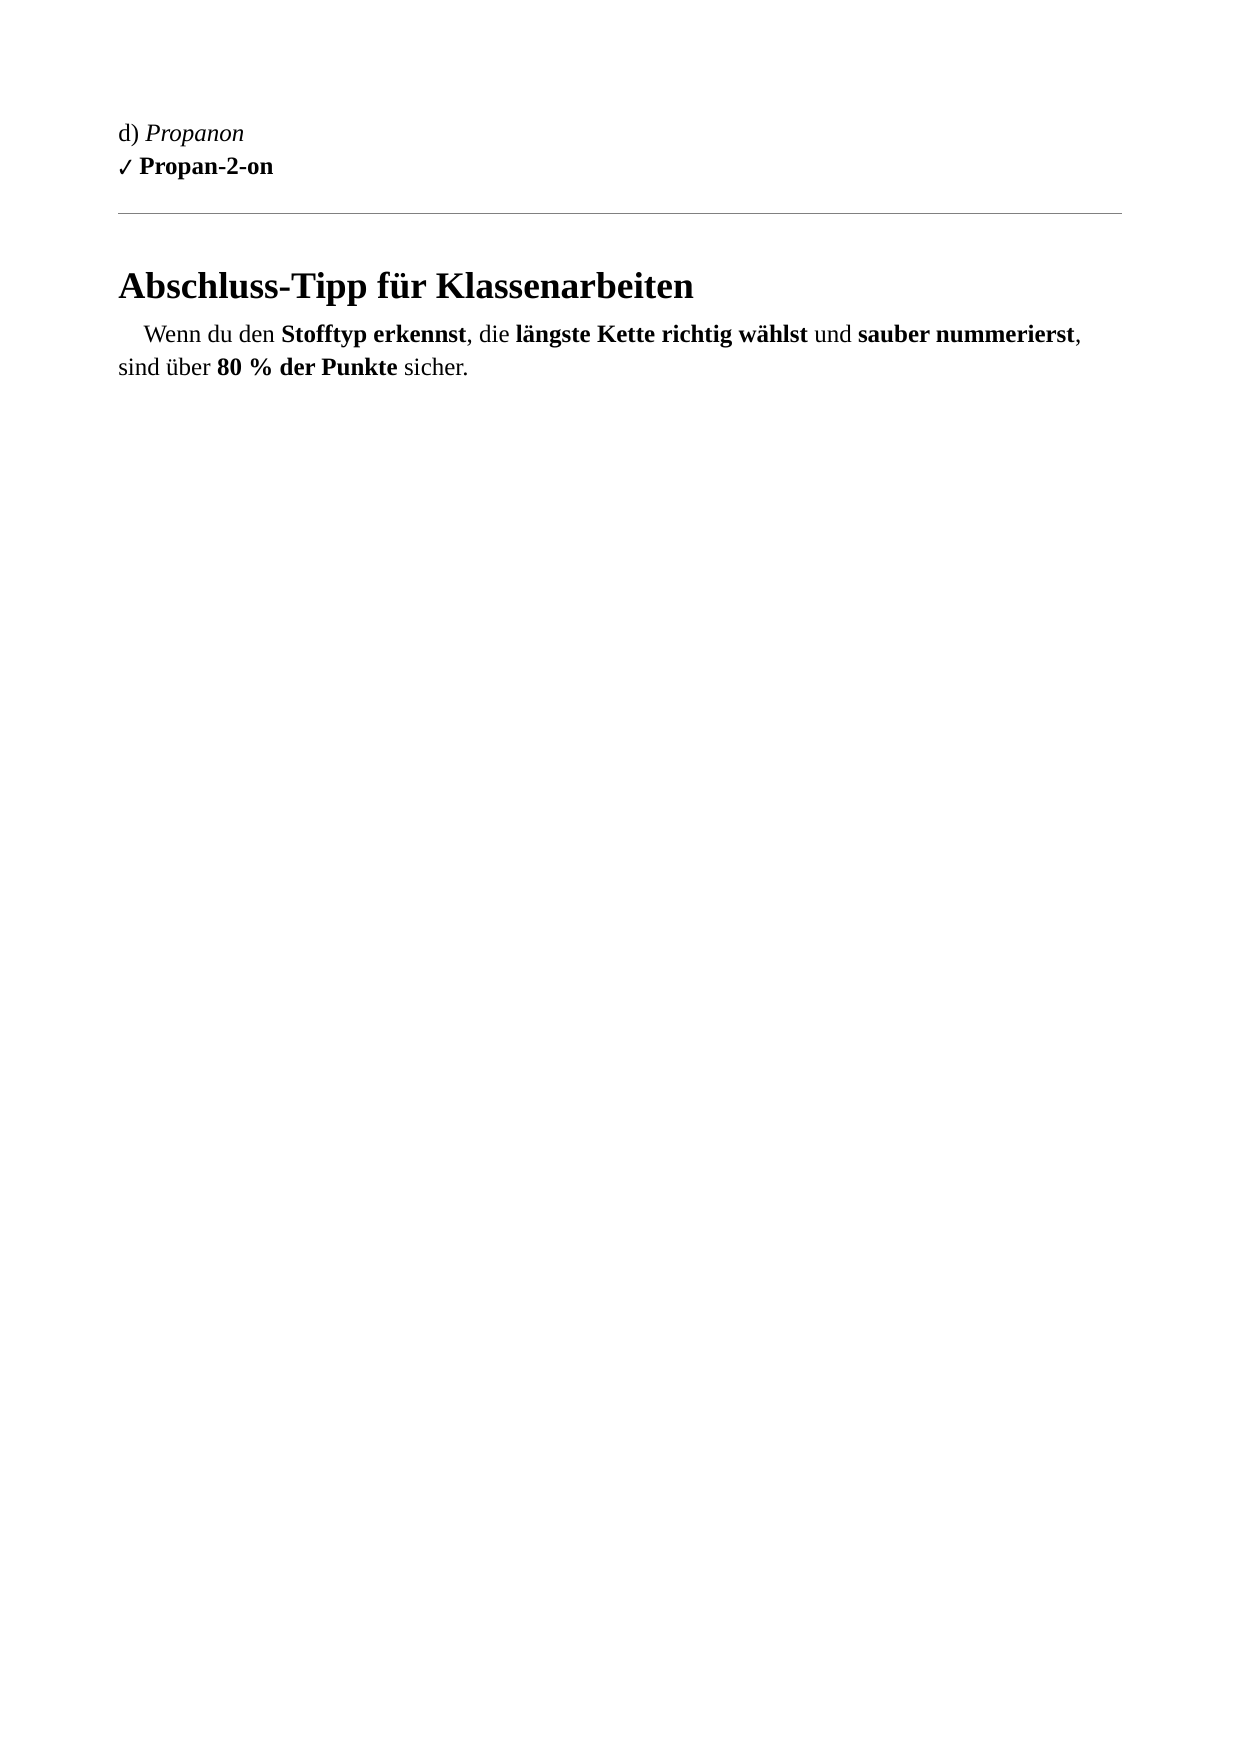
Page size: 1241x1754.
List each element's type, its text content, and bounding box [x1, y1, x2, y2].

text 💡 Wenn du den Stofftyp erkennst, die längste Kette richtig wählst und sauber nummerierst, sind über 80 % der Punkte sicher. [118, 319, 1122, 381]
subtitle Abschluss-Tipp für Klassenarbeiten [118, 264, 1122, 307]
text d) Propanon ❌ ✔ Propan-2-on [118, 118, 1122, 180]
